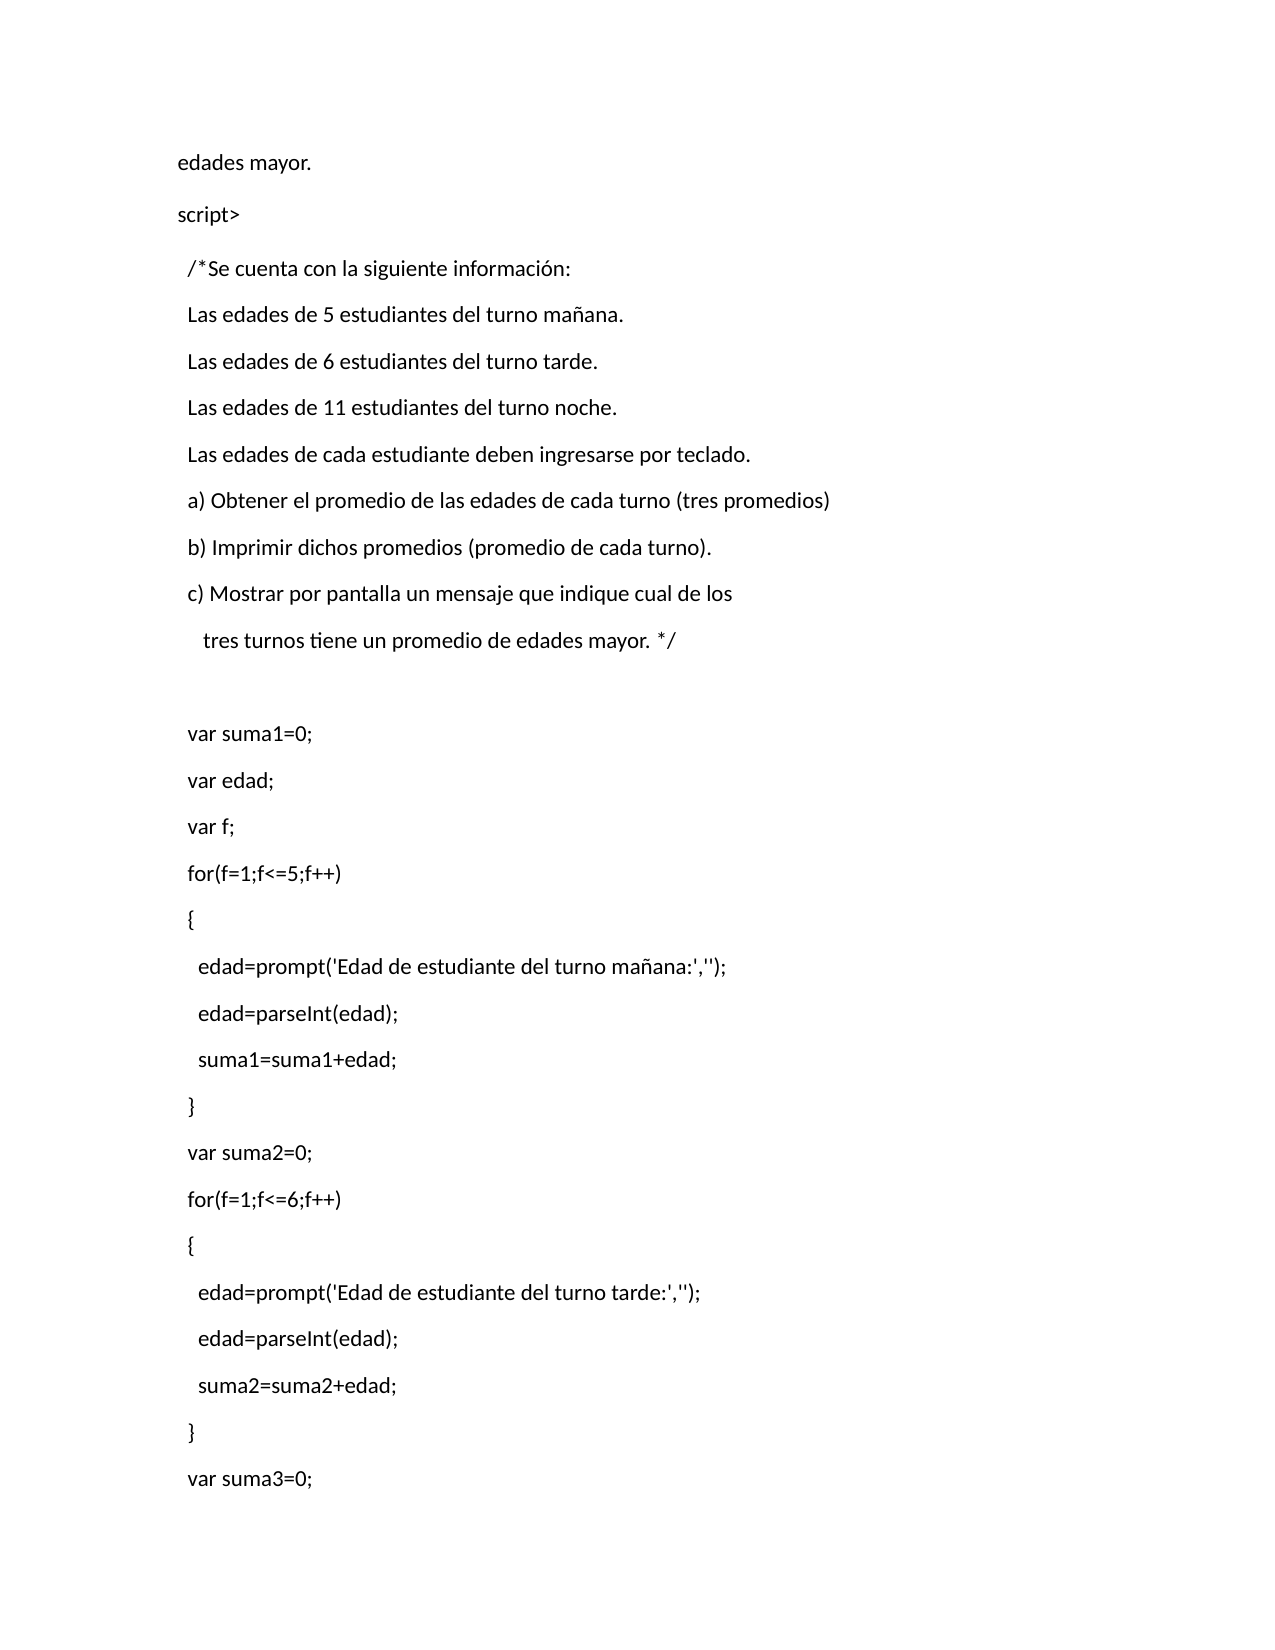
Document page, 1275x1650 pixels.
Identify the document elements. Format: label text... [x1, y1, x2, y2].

text { [177, 1231, 1098, 1259]
text edades mayor. [177, 148, 1098, 176]
text } [177, 1092, 1098, 1120]
text c) Mostrar por pantalla un mensaje que indique cual de los [177, 579, 1098, 608]
text var edad; [177, 766, 1098, 794]
text tres turnos tiene un promedio de edades mayor. */ [177, 626, 1098, 654]
text a) Obtener el promedio de las edades de cada turno (tres promedios) [177, 486, 1098, 514]
text var suma3=0; [177, 1464, 1098, 1492]
text b) Imprimir dichos promedios (promedio de cada turno). [177, 533, 1098, 561]
text for(f=1;f<=5;f++) [177, 859, 1098, 887]
text Las edades de 6 estudiantes del turno tarde. [177, 347, 1098, 375]
text suma1=suma1+edad; [177, 1045, 1098, 1073]
text edad=prompt('Edad de estudiante del turno mañana:',''); [177, 952, 1098, 980]
text edad=parseInt(edad); [177, 1324, 1098, 1353]
text for(f=1;f<=6;f++) [177, 1185, 1098, 1213]
text /*Se cuenta con la siguiente información: [177, 254, 1098, 282]
text edad=parseInt(edad); [177, 999, 1098, 1027]
text } [177, 1418, 1098, 1446]
text script> [177, 201, 1098, 229]
text edad=prompt('Edad de estudiante del turno tarde:',''); [177, 1278, 1098, 1306]
text var suma2=0; [177, 1138, 1098, 1166]
text Las edades de 11 estudiantes del turno noche. [177, 393, 1098, 421]
text suma2=suma2+edad; [177, 1371, 1098, 1399]
text Las edades de cada estudiante deben ingresarse por teclado. [177, 440, 1098, 468]
text var suma1=0; [177, 719, 1098, 747]
text Las edades de 5 estudiantes del turno mañana. [177, 300, 1098, 328]
text var f; [177, 812, 1098, 840]
text { [177, 906, 1098, 933]
